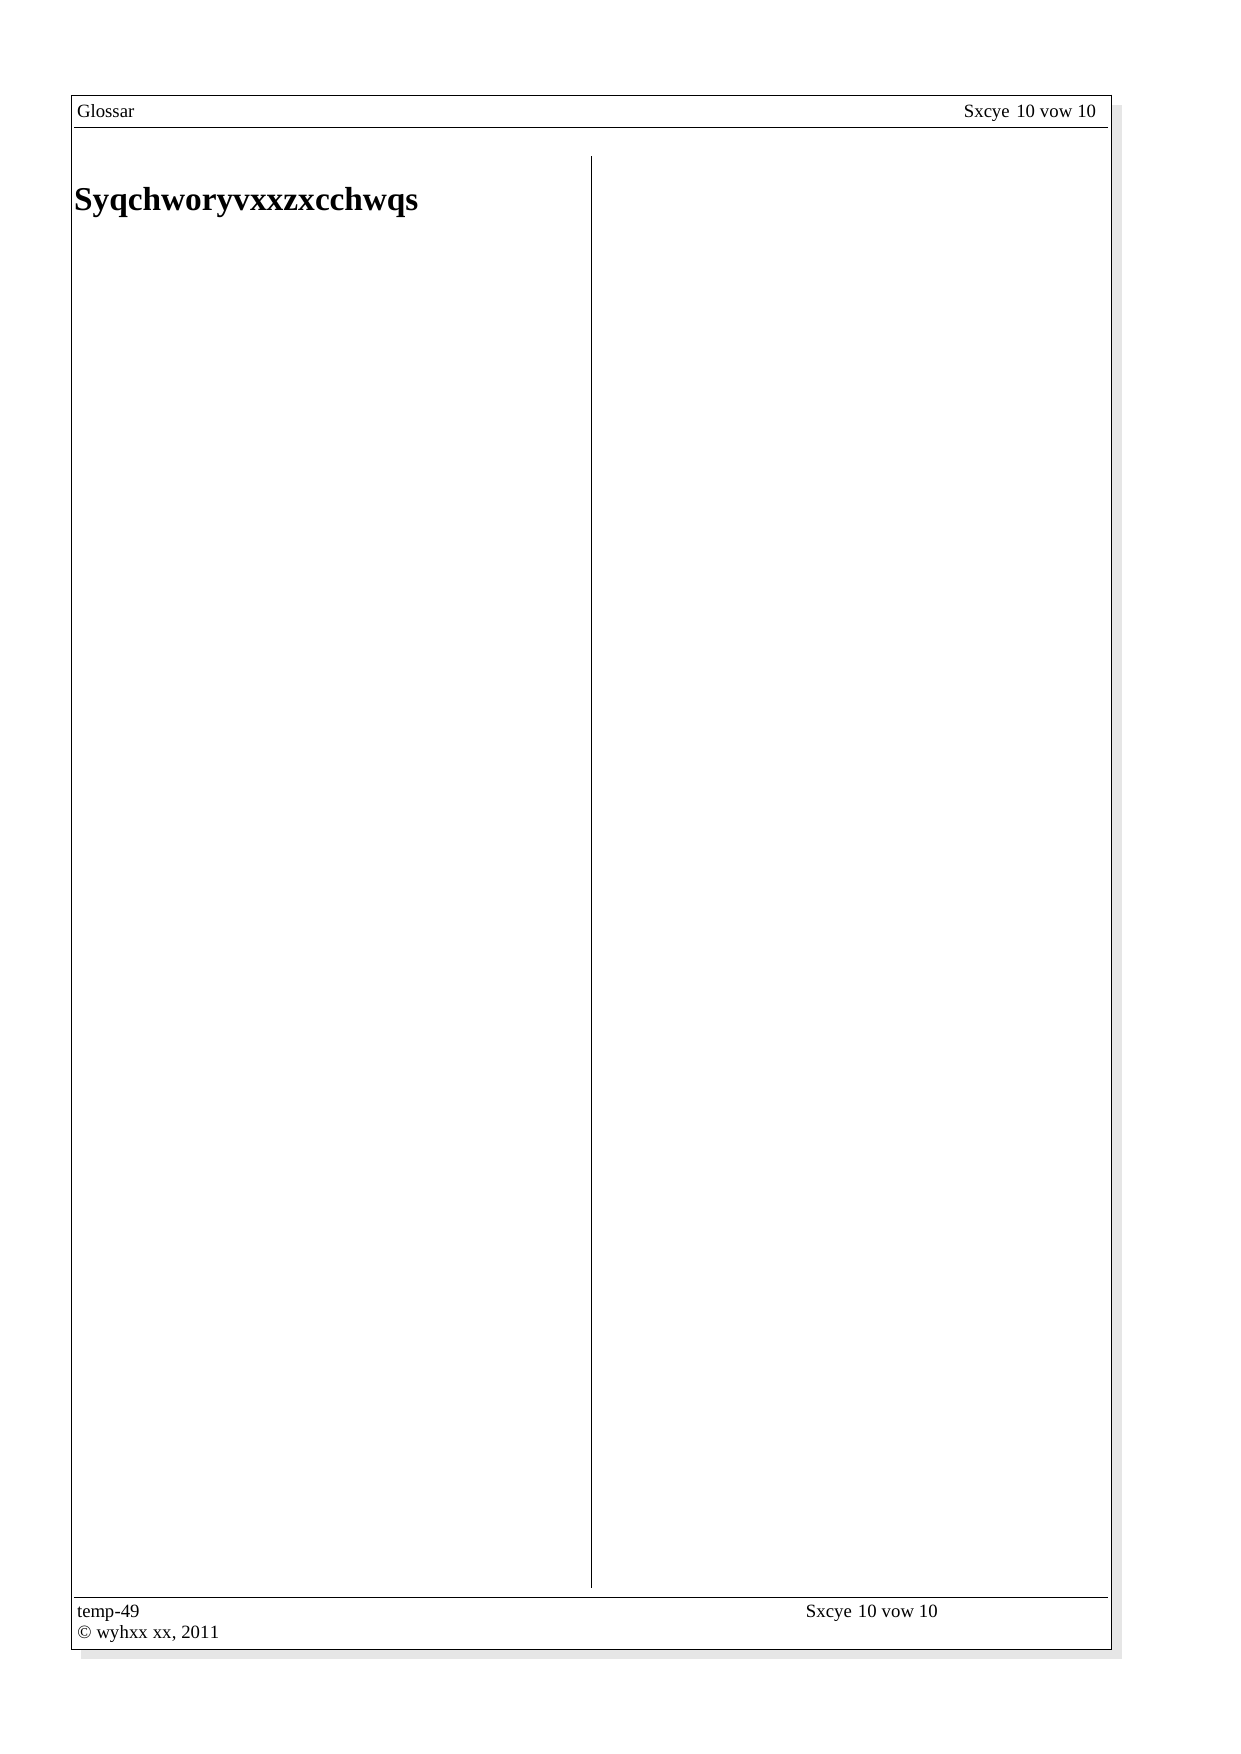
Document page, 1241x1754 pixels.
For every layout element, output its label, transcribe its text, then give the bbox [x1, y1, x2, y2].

subtitle Syqchworyvxxzxcchwqs [74, 179, 579, 218]
